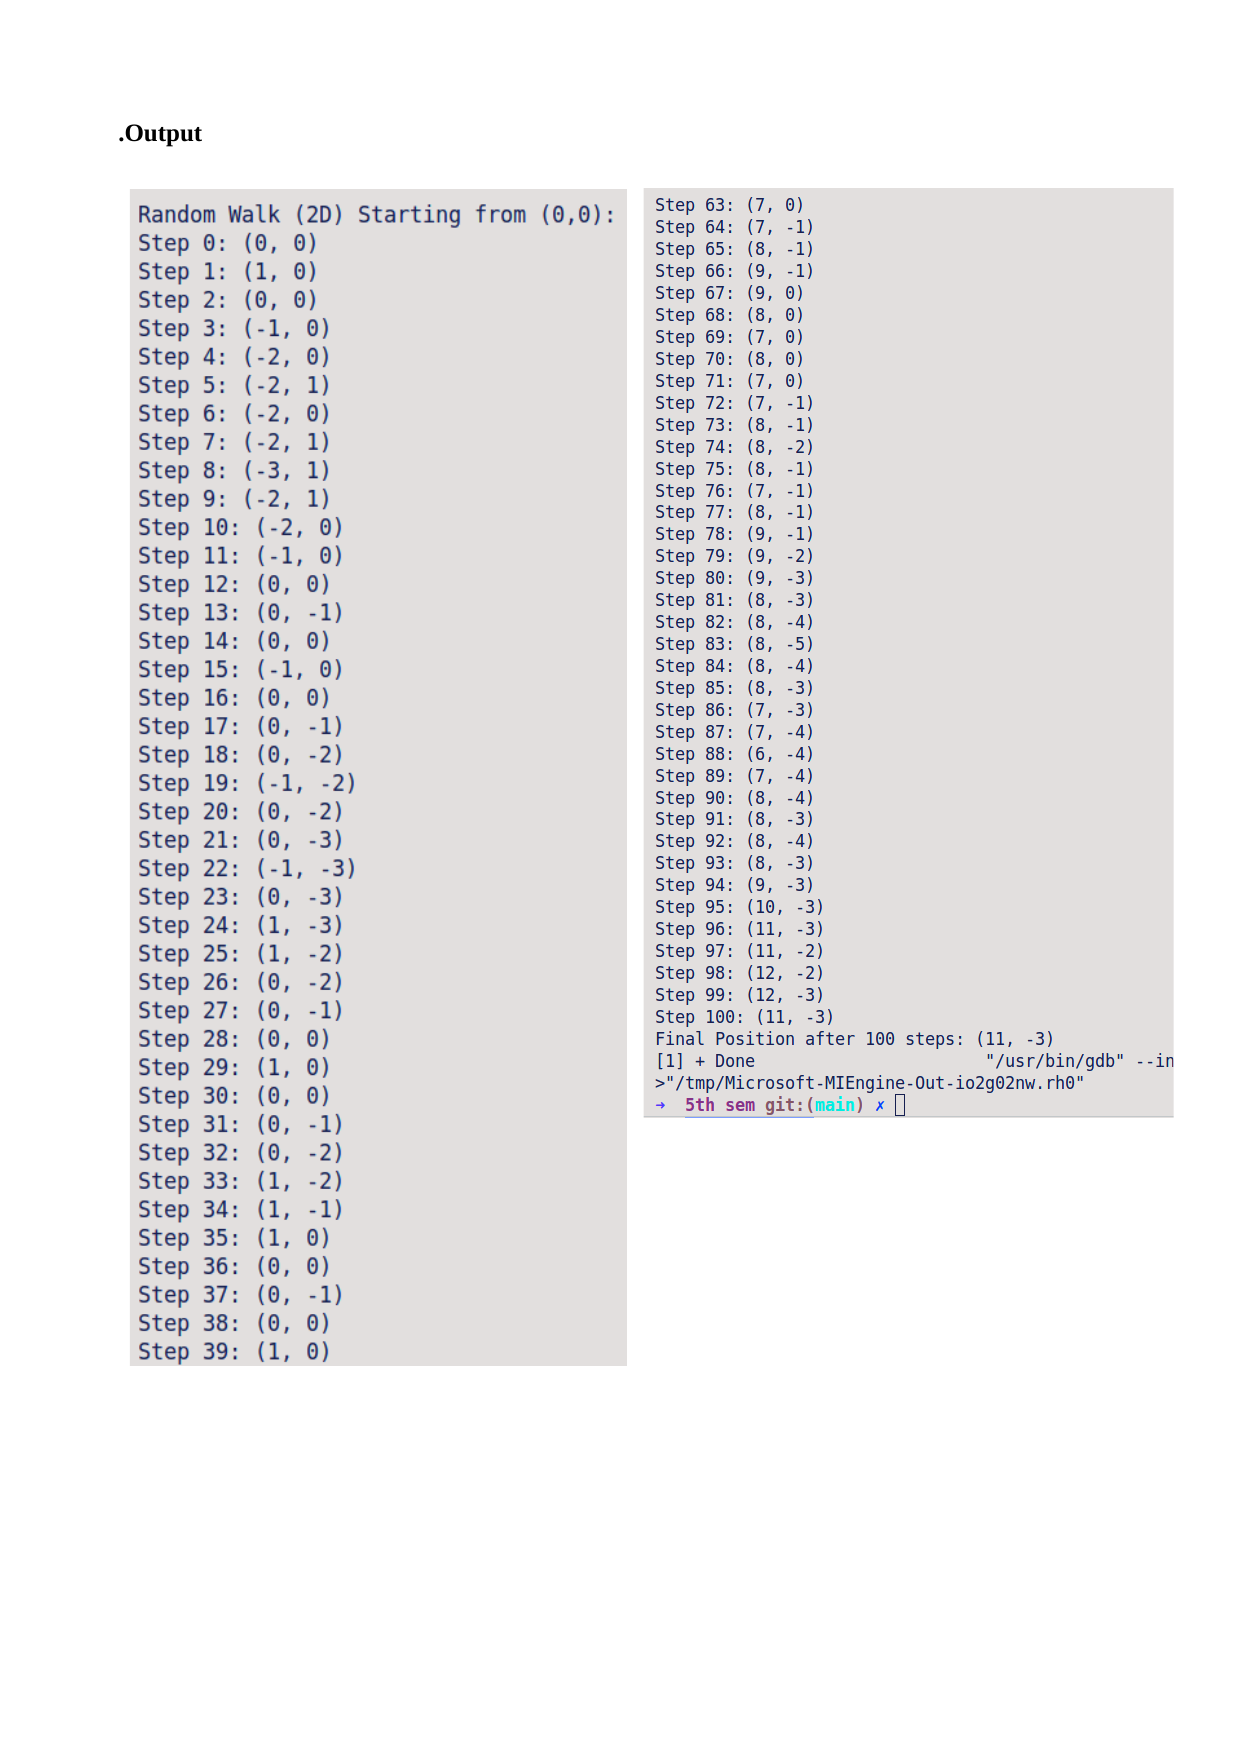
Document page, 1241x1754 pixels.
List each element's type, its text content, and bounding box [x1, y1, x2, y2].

picture [129, 189, 627, 1366]
picture [643, 188, 1174, 1118]
text .Output [118, 118, 1122, 147]
